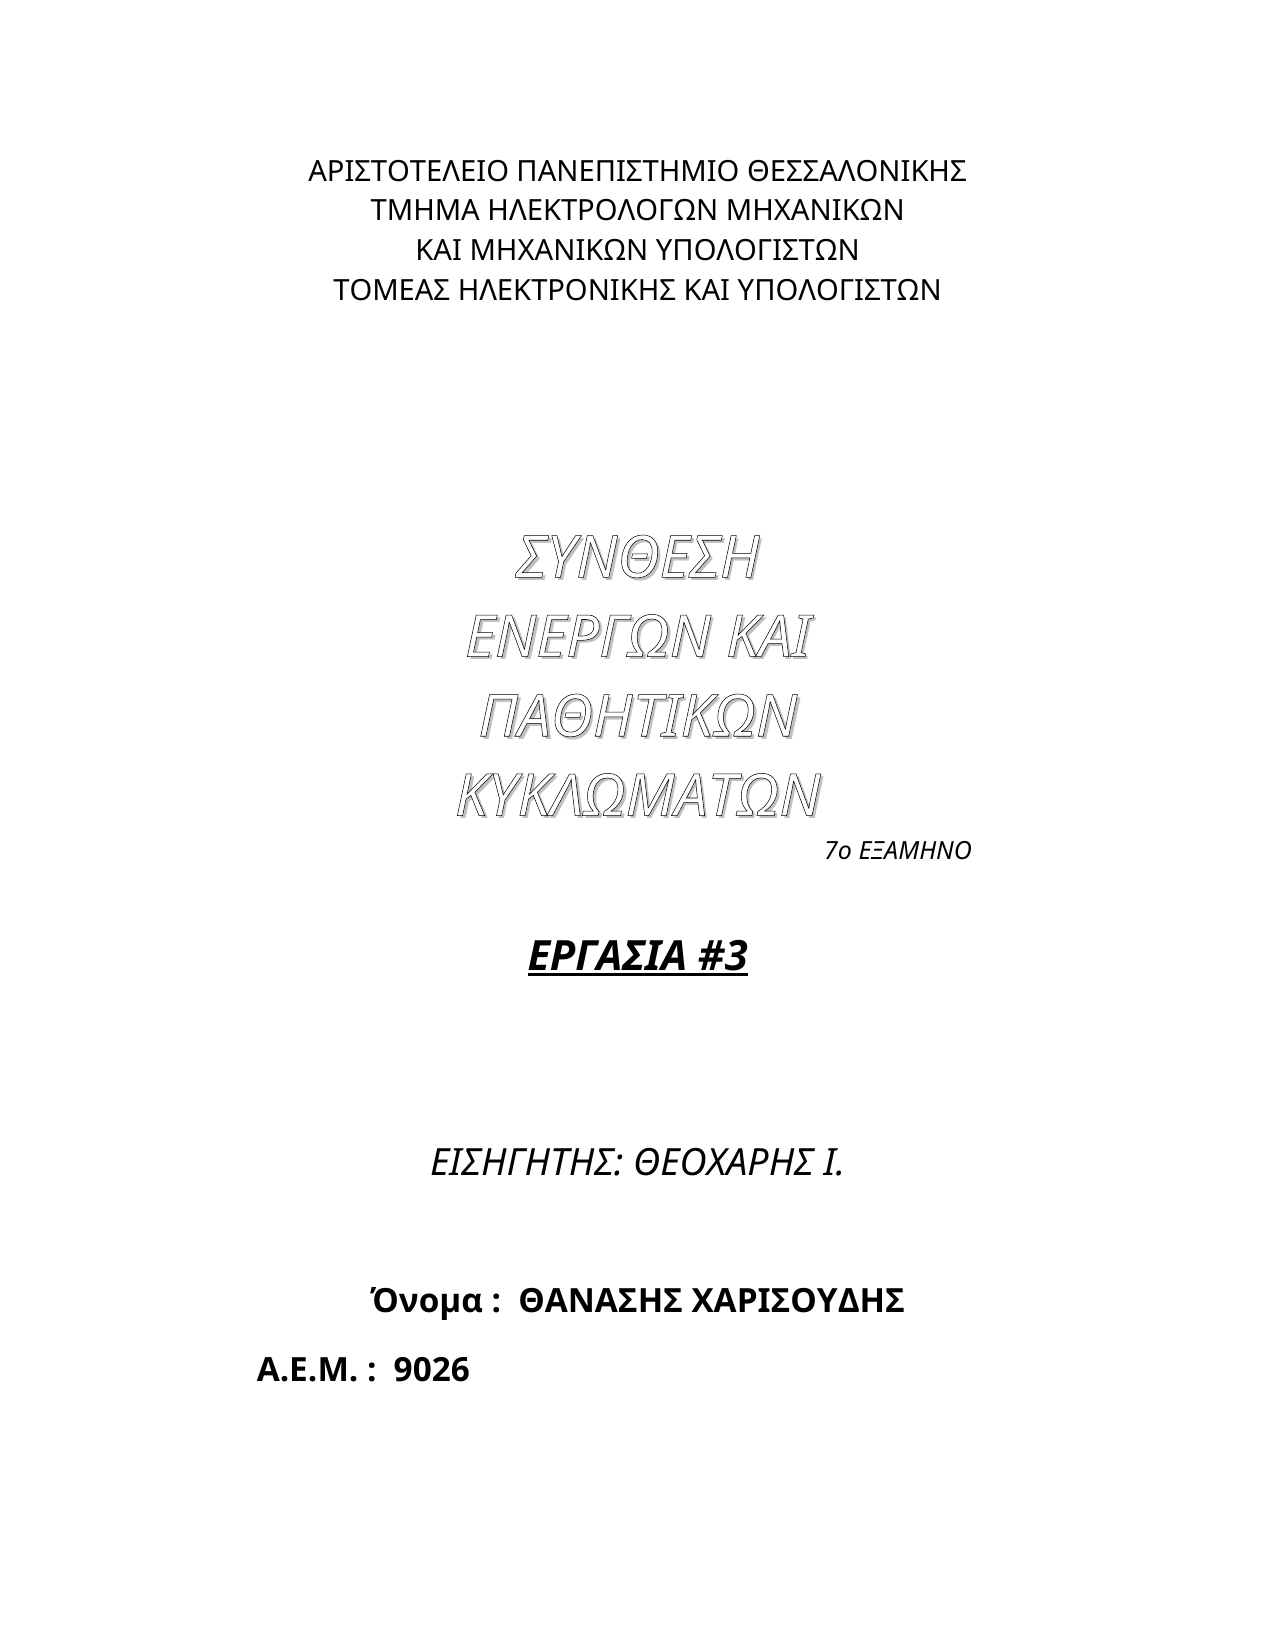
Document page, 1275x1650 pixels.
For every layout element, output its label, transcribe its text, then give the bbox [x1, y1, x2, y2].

text ΕΙΣΗΓΗΤΗΣ: ΘΕΟΧΑΡΗΣ Ι. [187, 1135, 1087, 1186]
text ΕΡΓΑΣΙΑ #3 [187, 925, 1087, 982]
text ΑΡΙΣΤΟΤΕΛΕΙΟ ΠΑΝΕΠΙΣΤΗΜΙΟ ΘΕΣΣΑΛΟΝΙΚΗΣ [187, 150, 1087, 190]
text ΤΜΗΜΑ ΗΛΕΚΤΡΟΛΟΓΩΝ ΜΗΧΑΝΙΚΩΝ [187, 190, 1087, 229]
text ΚΥΚΛΩΜΑΤΩΝ [303, 753, 972, 833]
text 7ο ΕΞΑΜΗΝΟ [303, 833, 972, 867]
text ΚΑΙ ΜΗΧΑΝΙΚΩΝ ΥΠΟΛΟΓΙΣΤΩΝ [187, 229, 1087, 269]
text ΤΟΜΕΑΣ ΗΛΕΚΤΡΟΝΙΚΗΣ ΚΑΙ ΥΠΟΛΟΓΙΣΤΩΝ [187, 269, 1087, 309]
text Α.Ε.Μ. : 9026 [187, 1345, 1087, 1391]
text Όνομα : ΘΑΝΑΣΗΣ ΧΑΡΙΣΟΥΔΗΣ [187, 1277, 1087, 1323]
text ΕΝΕΡΓΩΝ ΚΑΙ ΠΑΘΗΤΙΚΩΝ [303, 594, 972, 753]
text ΣΥΝΘΕΣΗ [303, 515, 972, 594]
